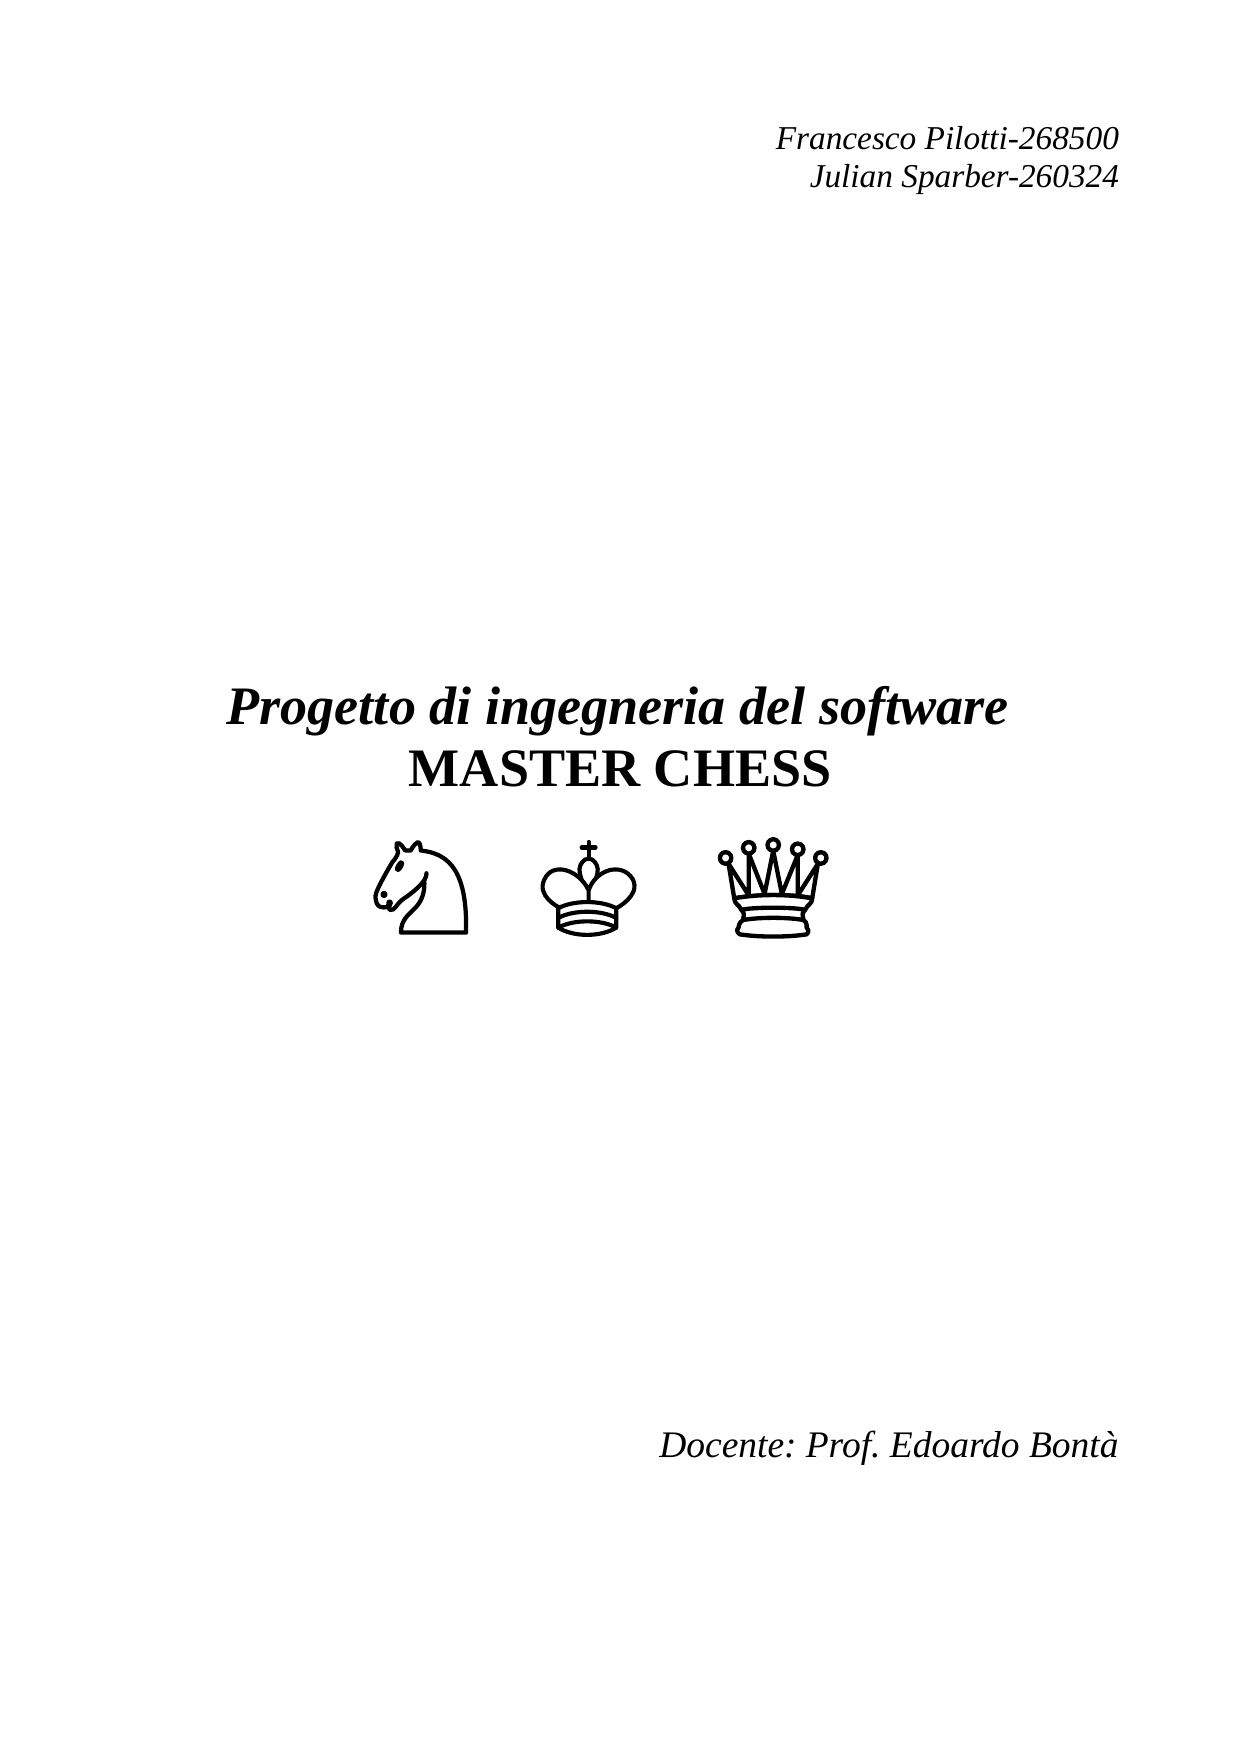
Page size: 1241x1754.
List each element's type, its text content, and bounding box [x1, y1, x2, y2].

text Docente: Prof. Edoardo Bontà [118, 1423, 1122, 1466]
text Julian Sparber-260324 [118, 156, 1122, 195]
text Francesco Pilotti-268500 [118, 118, 1122, 156]
text Progetto di ingegneria del software [118, 674, 1122, 736]
text MASTER CHESS [118, 736, 1122, 798]
